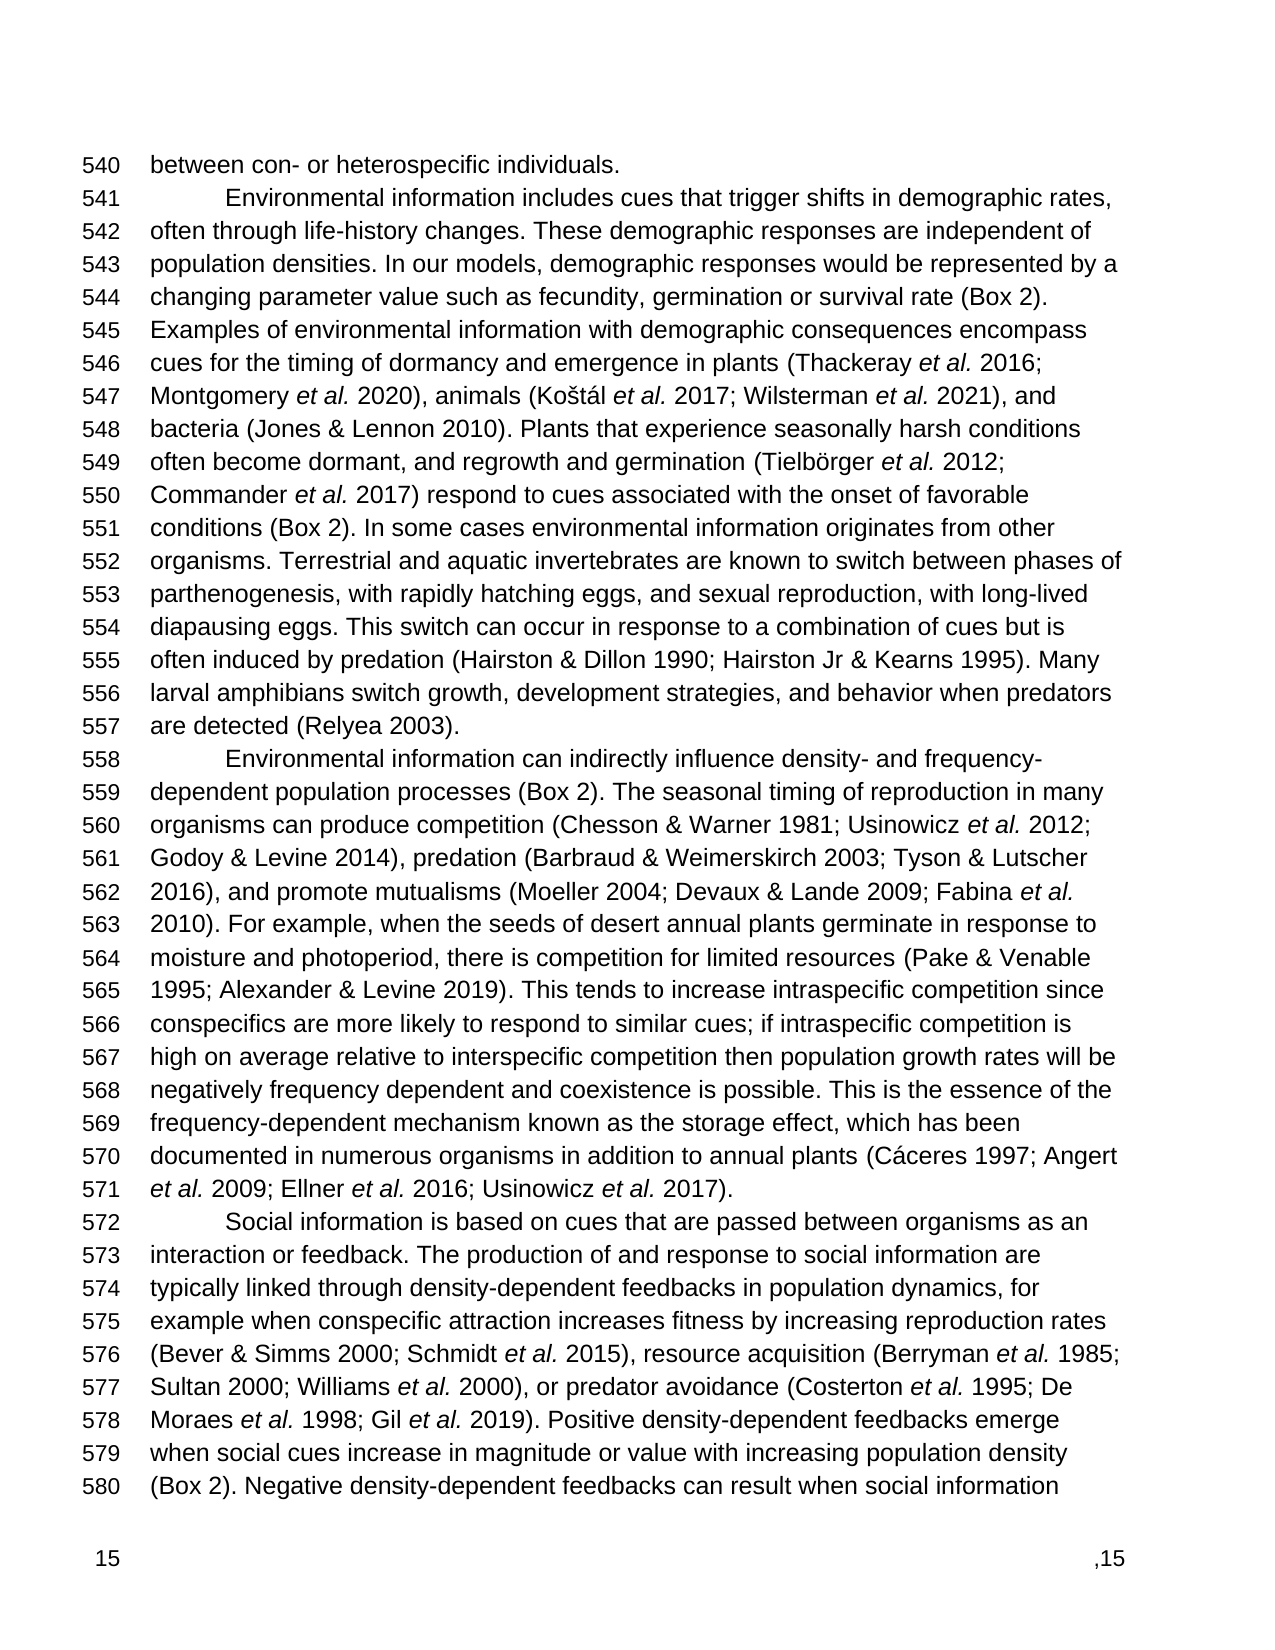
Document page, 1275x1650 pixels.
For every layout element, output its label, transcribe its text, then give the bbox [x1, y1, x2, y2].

text Environmental information can indirectly influence density- and frequency-dependent population processes (Box 2). The seasonal timing of reproduction in many organisms can produce competition (Chesson & Warner 1981; Usinowicz et al. 2012; Godoy & Levine 2014), predation (Barbraud & Weimerskirch 2003; Tyson & Lutscher 2016), and promote mutualisms (Moeller 2004; Devaux & Lande 2009; Fabina et al. 2010). For example, when the seeds of desert annual plants germinate in response to moisture and photoperiod, there is competition for limited resources (Pake & Venable 1995; Alexander & Levine 2019). This tends to increase intraspecific competition since conspecifics are more likely to respond to similar cues; if intraspecific competition is high on average relative to interspecific competition then population growth rates will be negatively frequency dependent and coexistence is possible. This is the essence of the frequency-dependent mechanism known as the storage effect, which has been documented in numerous organisms in addition to annual plants (Cáceres 1997; Angert et al. 2009; Ellner et al. 2016; Usinowicz et al. 2017). [150, 744, 1125, 1202]
text Environmental information includes cues that trigger shifts in demographic rates, often through life-history changes. These demographic responses are independent of population densities. In our models, demographic responses would be represented by a changing parameter value such as fecundity, germination or survival rate (Box 2). Examples of environmental information with demographic consequences encompass cues for the timing of dormancy and emergence in plants (Thackeray et al. 2016; Montgomery et al. 2020), animals (Koštál et al. 2017; Wilsterman et al. 2021), and bacteria (Jones & Lennon 2010). Plants that experience seasonally harsh conditions often become dormant, and regrowth and germination (Tielbörger et al. 2012; Commander et al. 2017) respond to cues associated with the onset of favorable conditions (Box 2). In some cases environmental information originates from other organisms. Terrestrial and aquatic invertebrates are known to switch between phases of parthenogenesis, with rapidly hatching eggs, and sexual reproduction, with long-lived diapausing eggs. This switch can occur in response to a combination of cues but is often induced by predation (Hairston & Dillon 1990; Hairston Jr & Kearns 1995). Many larval amphibians switch growth, development strategies, and behavior when predators are detected (Relyea 2003). [150, 183, 1125, 740]
text Social information is based on cues that are passed between organisms as an interaction or feedback. The production of and response to social information are typically linked through density-dependent feedbacks in population dynamics, for example when conspecific attraction increases fitness by increasing reproduction rates (Bever & Simms 2000; Schmidt et al. 2015), resource acquisition (Berryman et al. 1985; Sultan 2000; Williams et al. 2000), or predator avoidance (Costerton et al. 1995; De Moraes et al. 1998; Gil et al. 2019). Positive density-dependent feedbacks emerge when social cues increase in magnitude or value with increasing population density (Box 2). Negative density-dependent feedbacks can result when social information [150, 1207, 1125, 1499]
text between con- or heterospecific individuals. [150, 150, 1125, 179]
